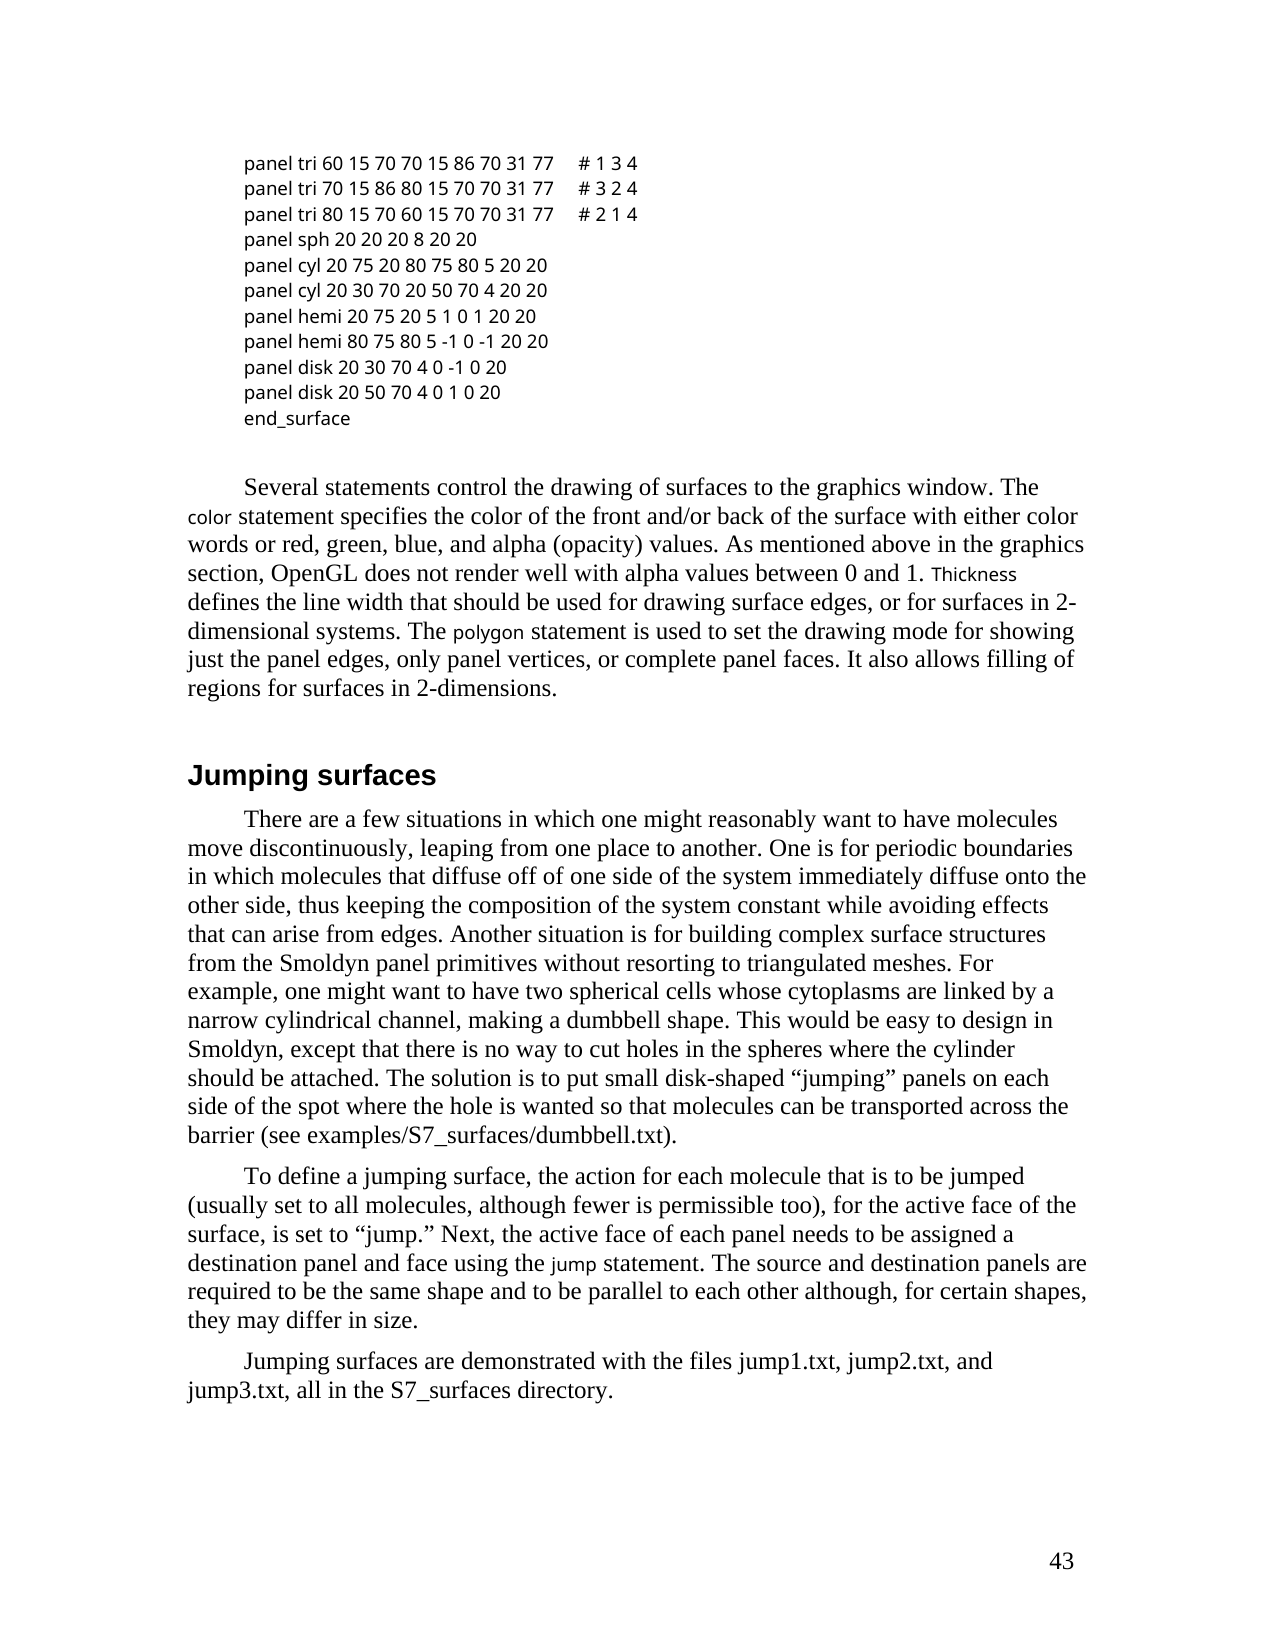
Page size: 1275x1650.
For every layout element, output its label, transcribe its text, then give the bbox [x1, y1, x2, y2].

text There are a few situations in which one might reasonably want to have molecules move discontinuously, leaping from one place to another. One is for periodic boundaries in which molecules that diffuse off of one side of the system immediately diffuse onto the other side, thus keeping the composition of the system constant while avoiding effects that can arise from edges. Another situation is for building complex surface structures from the Smoldyn panel primitives without resorting to triangulated meshes. For example, one might want to have two spherical cells whose cytoplasms are linked by a narrow cylindrical channel, making a dumbbell shape. This would be easy to design in Smoldyn, except that there is no way to cut holes in the spheres where the cylinder should be attached. The solution is to put small disk-shaped “jumping” panels on each side of the spot where the hole is wanted so that molecules can be transported across the barrier (see examples/S7_surfaces/dumbbell.txt). [187, 804, 1087, 1149]
text Jumping surfaces are demonstrated with the files jump1.txt, jump2.txt, and jump3.txt, all in the S7_surfaces directory. [187, 1346, 1087, 1404]
text Several statements control the drawing of surfaces to the graphics window. The color statement specifies the color of the front and/or back of the surface with either color words or red, green, blue, and alpha (opacity) values. As mentioned above in the graphics section, OpenGL does not render well with alpha values between 0 and 1. Thickness defines the line width that should be used for drawing surface edges, or for surfaces in 2-dimensional systems. The polygon statement is used to set the drawing mode for showing just the panel edges, only panel vertices, or complete panel faces. It also allows filling of regions for surfaces in 2-dimensions. [187, 472, 1087, 702]
text panel cyl 20 30 70 20 50 70 4 20 20 [187, 278, 1087, 303]
text panel disk 20 30 70 4 0 -1 0 20 [187, 354, 1087, 380]
text panel tri 80 15 70 60 15 70 70 31 77 # 2 1 4 [187, 201, 1087, 227]
text panel hemi 20 75 20 5 1 0 1 20 20 [187, 303, 1087, 329]
text panel sph 20 20 20 8 20 20 [187, 227, 1087, 252]
subtitle Jumping surfaces [187, 758, 1087, 791]
text panel cyl 20 75 20 80 75 80 5 20 20 [187, 252, 1087, 278]
text panel hemi 80 75 80 5 -1 0 -1 20 20 [187, 329, 1087, 354]
text panel tri 70 15 86 80 15 70 70 31 77 # 3 2 4 [187, 176, 1087, 201]
text end_surface [187, 405, 1087, 431]
text To define a jumping surface, the action for each molecule that is to be jumped (usually set to all molecules, although fewer is permissible too), for the active face of the surface, is set to “jump.” Next, the active face of each panel needs to be assigned a destination panel and face using the jump statement. The source and destination panels are required to be the same shape and to be parallel to each other although, for certain shapes, they may differ in size. [187, 1161, 1087, 1334]
text panel tri 60 15 70 70 15 86 70 31 77 # 1 3 4 [187, 150, 1087, 176]
text panel disk 20 50 70 4 0 1 0 20 [187, 380, 1087, 405]
